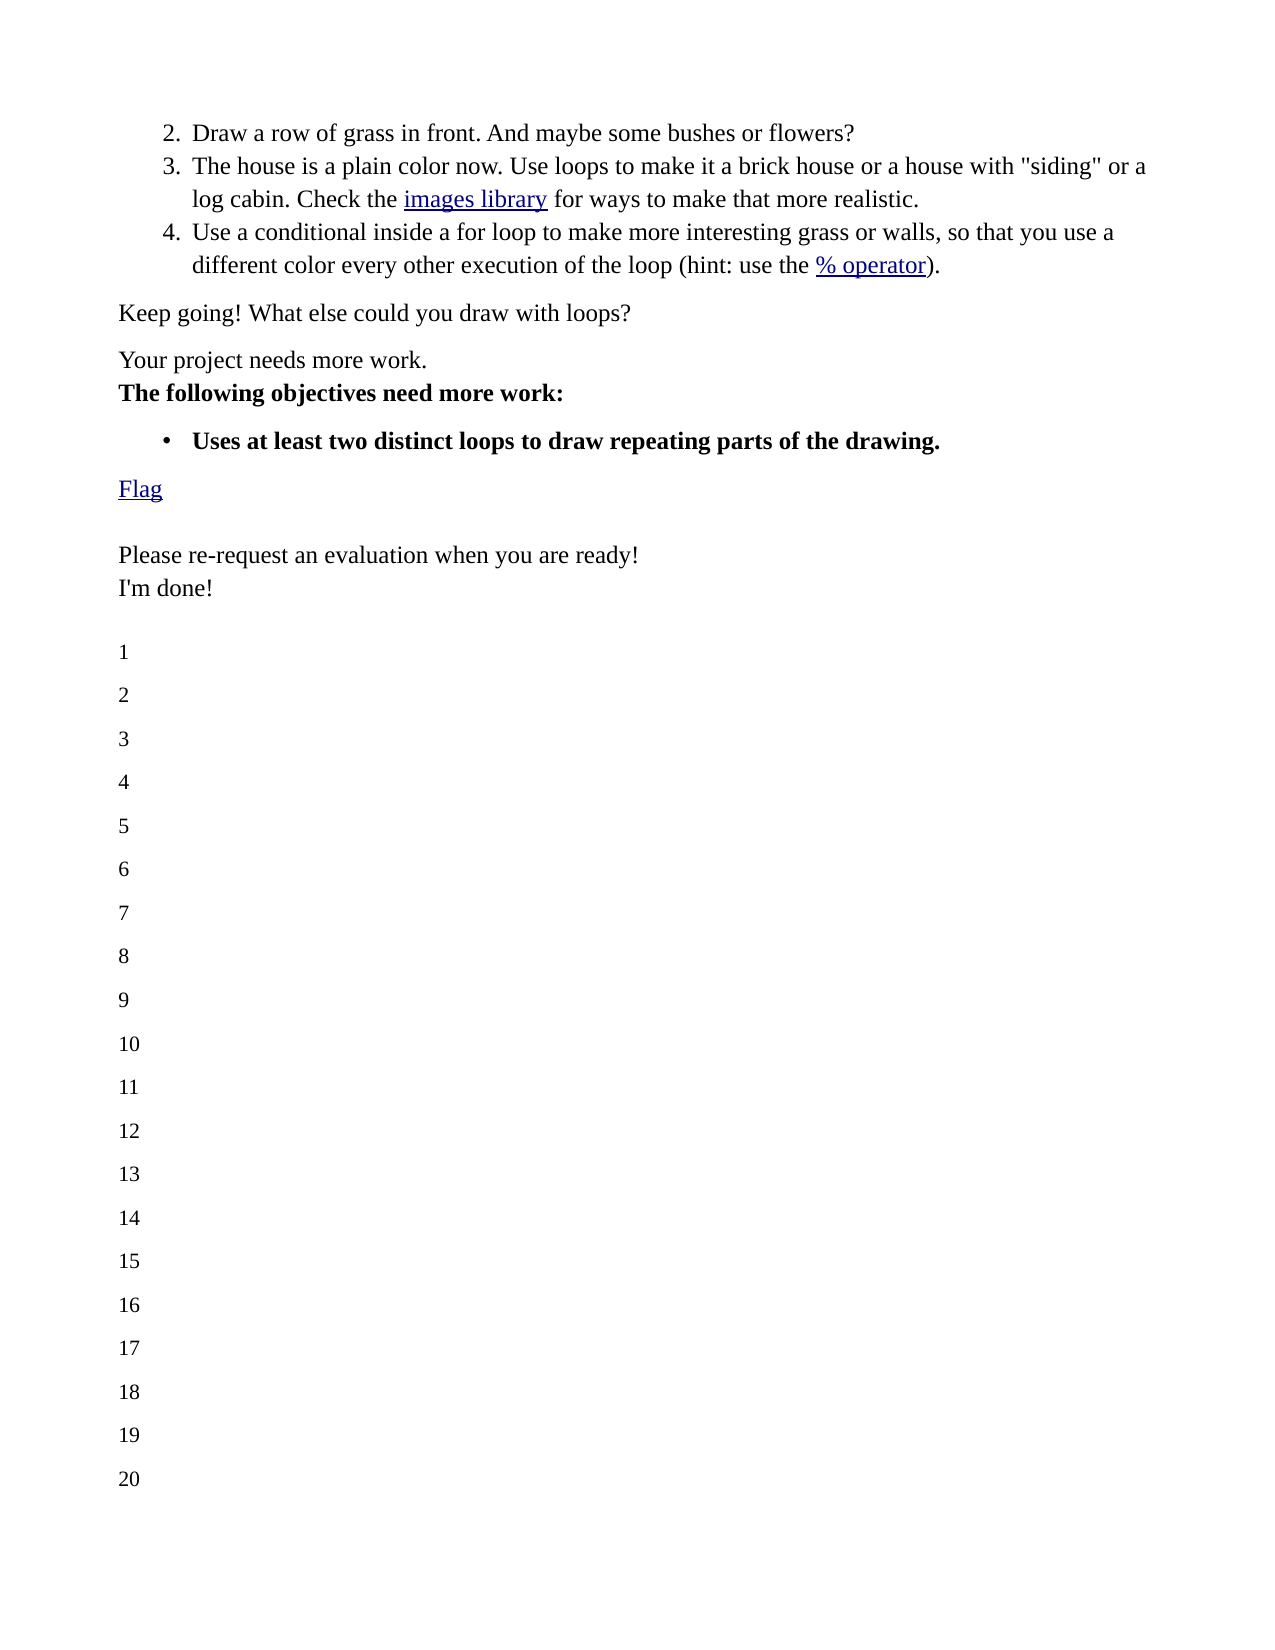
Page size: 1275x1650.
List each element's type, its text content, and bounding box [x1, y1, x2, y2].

text 14 [118, 1205, 1157, 1230]
text 5 [118, 813, 1157, 838]
list Use a conditional inside a for loop to make more interesting grass or walls, so that you use a different color every other execution of the loop (hint: use the % operator). [162, 217, 1157, 279]
text 15 [118, 1248, 1157, 1273]
text 10 [118, 1031, 1157, 1056]
text The following objectives need more work: [118, 378, 1157, 407]
text 13 [118, 1161, 1157, 1186]
text Flag [118, 474, 1157, 502]
text 20 [118, 1466, 1157, 1491]
text 19 [118, 1422, 1157, 1448]
text 18 [118, 1379, 1157, 1404]
text Your project needs more work. [118, 345, 1157, 374]
text 12 [118, 1118, 1157, 1143]
text 1 [118, 639, 1157, 664]
text I'm done! [118, 573, 1157, 601]
list Draw a row of grass in front. And maybe some bushes or flowers? [162, 118, 1157, 147]
text 3 [118, 726, 1157, 751]
text 2 [118, 682, 1157, 707]
text 9 [118, 987, 1157, 1012]
text 11 [118, 1074, 1157, 1099]
list The house is a plain color now. Use loops to make it a brick house or a house with "siding" or a log cabin. Check the images library for ways to make that more realistic. [162, 151, 1157, 213]
text 7 [118, 900, 1157, 925]
text 6 [118, 856, 1157, 882]
text 8 [118, 943, 1157, 969]
text 16 [118, 1292, 1157, 1317]
text 17 [118, 1335, 1157, 1361]
list Uses at least two distinct loops to draw repeating parts of the drawing. [162, 426, 1157, 455]
text 4 [118, 769, 1157, 794]
text Please re-request an evaluation when you are ready! [118, 507, 1157, 568]
text Keep going! What else could you draw with loops? [118, 298, 1157, 327]
